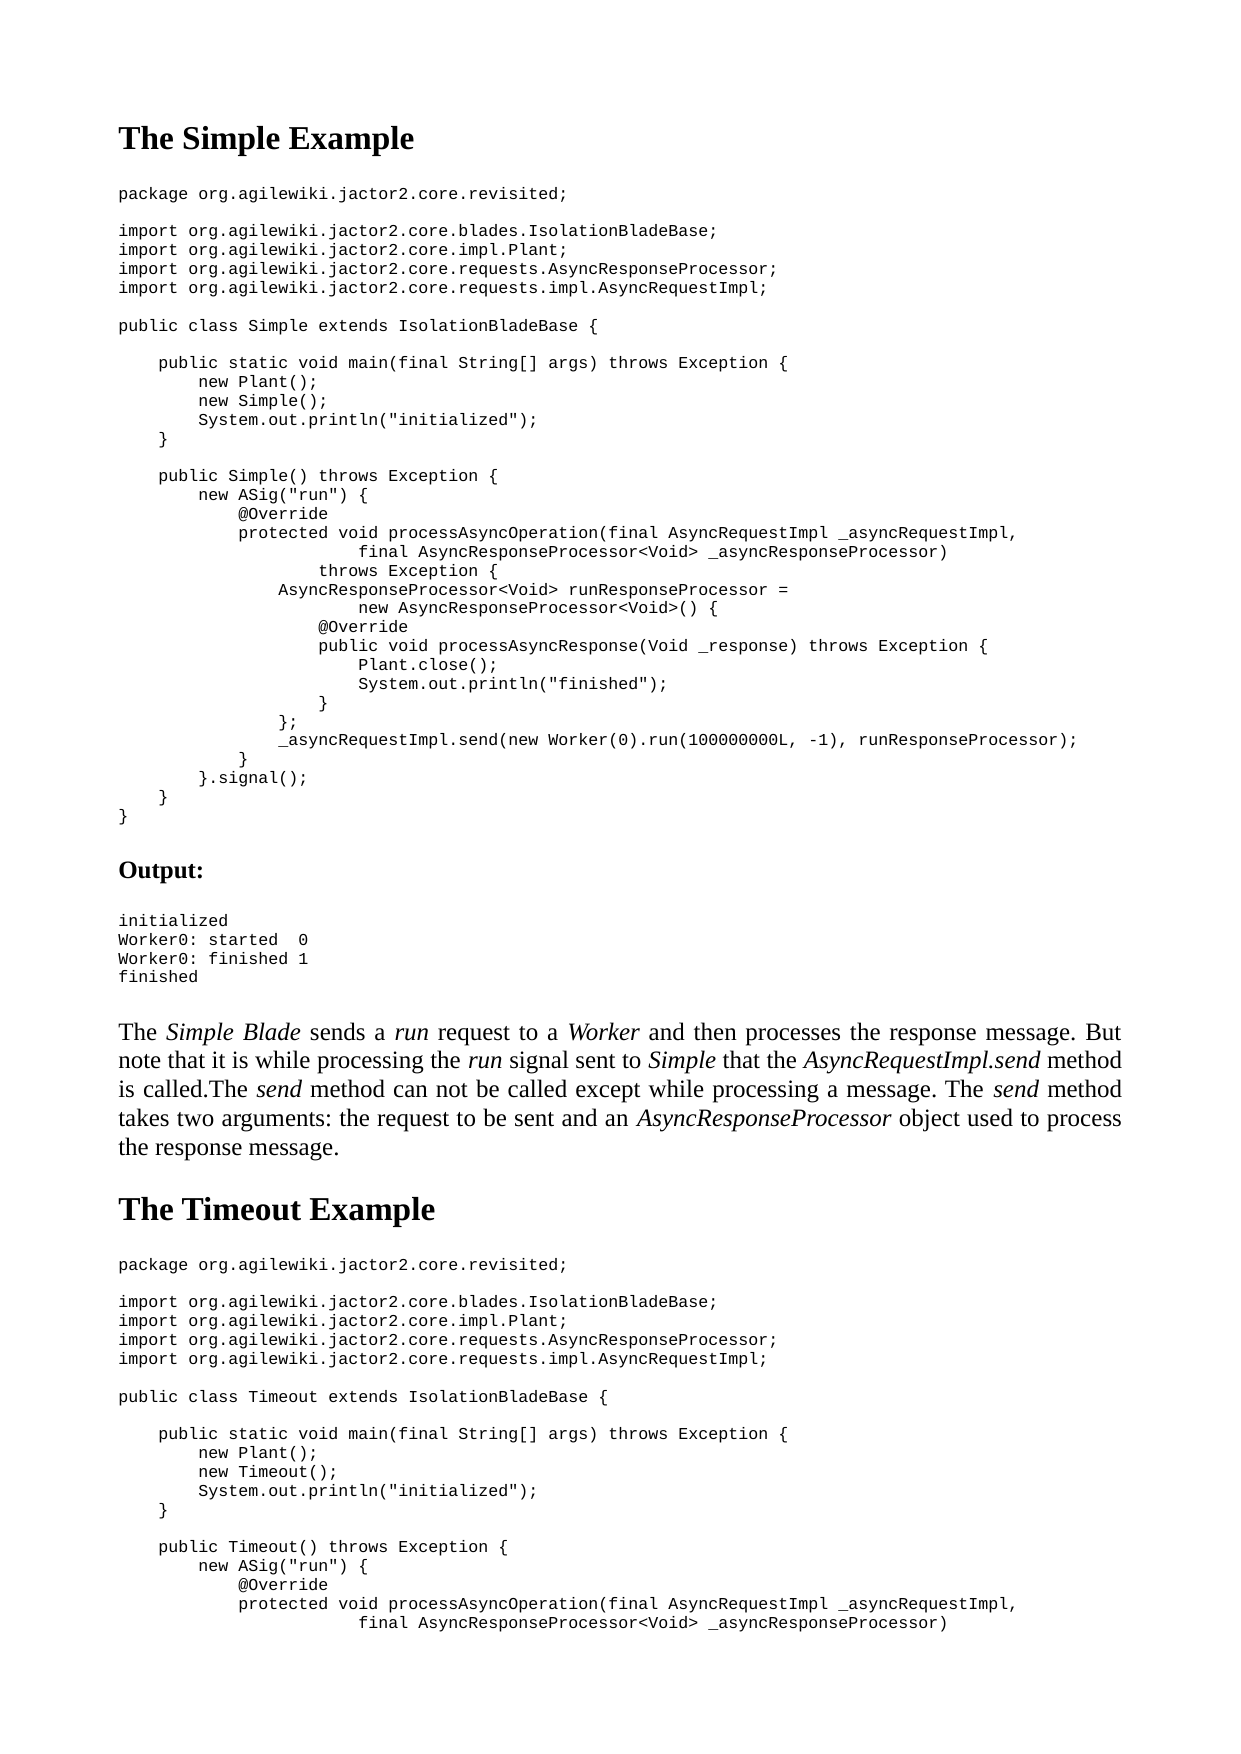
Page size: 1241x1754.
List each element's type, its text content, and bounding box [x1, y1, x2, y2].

text } [118, 694, 1122, 713]
text }.signal(); [118, 770, 1122, 788]
text new Plant(); [118, 1445, 1122, 1464]
text import org.agilewiki.jactor2.core.impl.Plant; [118, 242, 1122, 261]
text new ASig("run") { [118, 1558, 1122, 1577]
text public Simple() throws Exception { [118, 468, 1122, 487]
text import org.agilewiki.jactor2.core.blades.IsolationBladeBase; [118, 223, 1122, 242]
text The Simple Example [118, 118, 1122, 156]
text Plant.close(); [118, 657, 1122, 675]
text new AsyncResponseProcessor<Void>() { [118, 600, 1122, 619]
text protected void processAsyncOperation(final AsyncRequestImpl _asyncRequestImpl, [118, 524, 1122, 543]
text System.out.println("finished"); [118, 675, 1122, 694]
text Output: [118, 855, 1122, 884]
text } [118, 1501, 1122, 1520]
text _asyncRequestImpl.send(new Worker(0).run(100000000L, -1), runResponseProcessor); [118, 732, 1122, 751]
text new Simple(); [118, 393, 1122, 411]
text @Override [118, 619, 1122, 638]
text final AsyncResponseProcessor<Void> _asyncResponseProcessor) [118, 543, 1122, 562]
text protected void processAsyncOperation(final AsyncRequestImpl _asyncRequestImpl, [118, 1596, 1122, 1614]
text final AsyncResponseProcessor<Void> _asyncResponseProcessor) [118, 1614, 1122, 1633]
text new Plant(); [118, 374, 1122, 393]
text Worker0: started 0 [118, 931, 1122, 950]
text import org.agilewiki.jactor2.core.requests.impl.AsyncRequestImpl; [118, 279, 1122, 298]
text Worker0: finished 1 [118, 950, 1122, 969]
text } [118, 751, 1122, 770]
text public static void main(final String[] args) throws Exception { [118, 355, 1122, 374]
text } [118, 788, 1122, 807]
text } [118, 807, 1122, 826]
text public class Timeout extends IsolationBladeBase { [118, 1388, 1122, 1407]
text System.out.println("initialized"); [118, 1482, 1122, 1501]
text } [118, 430, 1122, 449]
text import org.agilewiki.jactor2.core.requests.AsyncResponseProcessor; [118, 261, 1122, 279]
text new Timeout(); [118, 1464, 1122, 1482]
text import org.agilewiki.jactor2.core.impl.Plant; [118, 1313, 1122, 1332]
text import org.agilewiki.jactor2.core.requests.AsyncResponseProcessor; [118, 1332, 1122, 1351]
text System.out.println("initialized"); [118, 411, 1122, 430]
text package org.agilewiki.jactor2.core.revisited; [118, 185, 1122, 204]
text import org.agilewiki.jactor2.core.blades.IsolationBladeBase; [118, 1294, 1122, 1313]
text The Simple Blade sends a run request to a Worker and then processes the response message. But note that it is while processing the run signal sent to Simple that the AsyncRequestImpl.send method is called.The send method can not be called except while processing a message. The send method takes two arguments: the request to be sent and an AsyncResponseProcessor object used to process the response message. [118, 1017, 1122, 1160]
text @Override [118, 506, 1122, 524]
text @Override [118, 1577, 1122, 1596]
text public Timeout() throws Exception { [118, 1539, 1122, 1558]
text public class Simple extends IsolationBladeBase { [118, 317, 1122, 336]
text public static void main(final String[] args) throws Exception { [118, 1426, 1122, 1445]
text AsyncResponseProcessor<Void> runResponseProcessor = [118, 581, 1122, 600]
text The Timeout Example [118, 1189, 1122, 1227]
text throws Exception { [118, 562, 1122, 581]
text public void processAsyncResponse(Void _response) throws Exception { [118, 638, 1122, 657]
text }; [118, 713, 1122, 732]
text import org.agilewiki.jactor2.core.requests.impl.AsyncRequestImpl; [118, 1351, 1122, 1369]
text initialized [118, 912, 1122, 931]
text finished [118, 969, 1122, 988]
text new ASig("run") { [118, 487, 1122, 506]
text package org.agilewiki.jactor2.core.revisited; [118, 1256, 1122, 1275]
